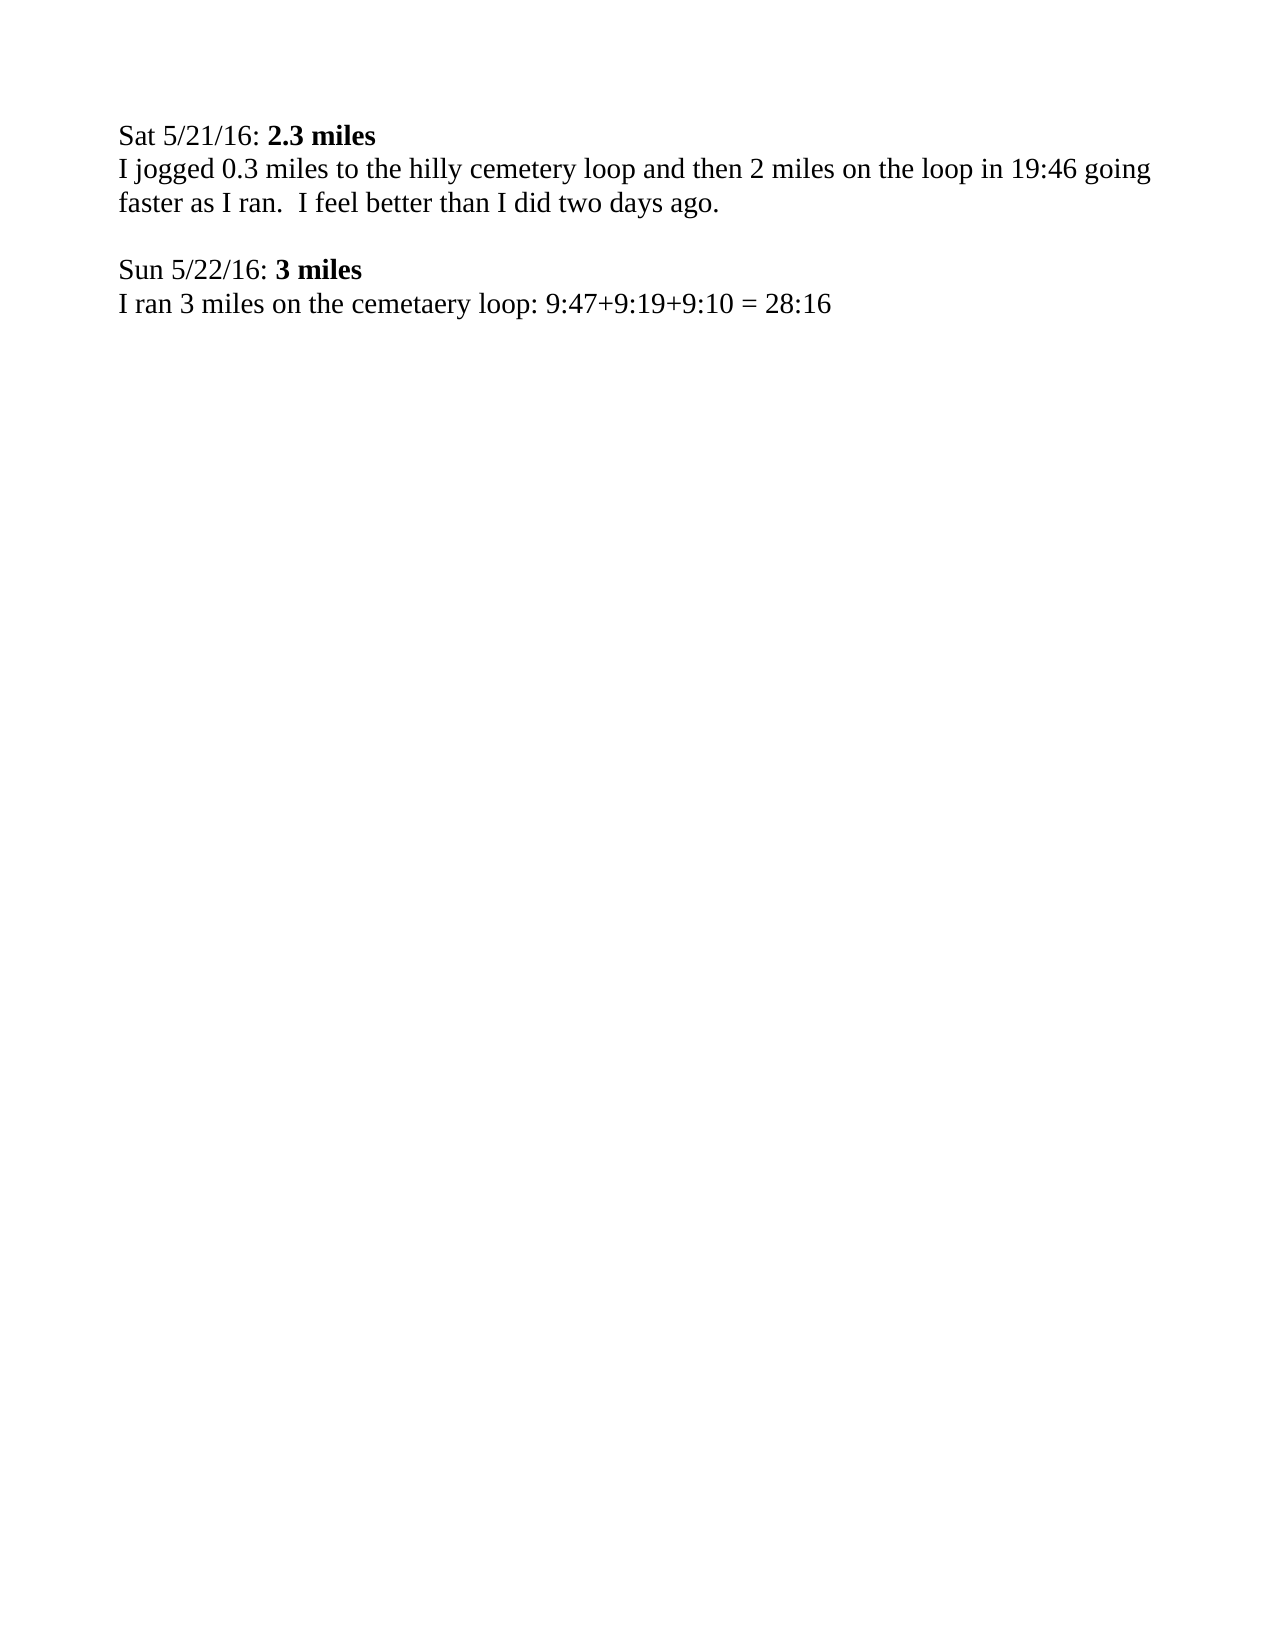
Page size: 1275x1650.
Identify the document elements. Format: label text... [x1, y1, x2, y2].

text Sun 5/22/16: 3 miles [118, 252, 1157, 286]
text I jogged 0.3 miles to the hilly cemetery loop and then 2 miles on the loop in 19:46 going faster as I ran. I feel better than I did two days ago. [118, 152, 1157, 219]
text I ran 3 miles on the cemetaery loop: 9:47+9:19+9:10 = 28:16 [118, 286, 1157, 319]
text Sat 5/21/16: 2.3 miles [118, 118, 1157, 152]
